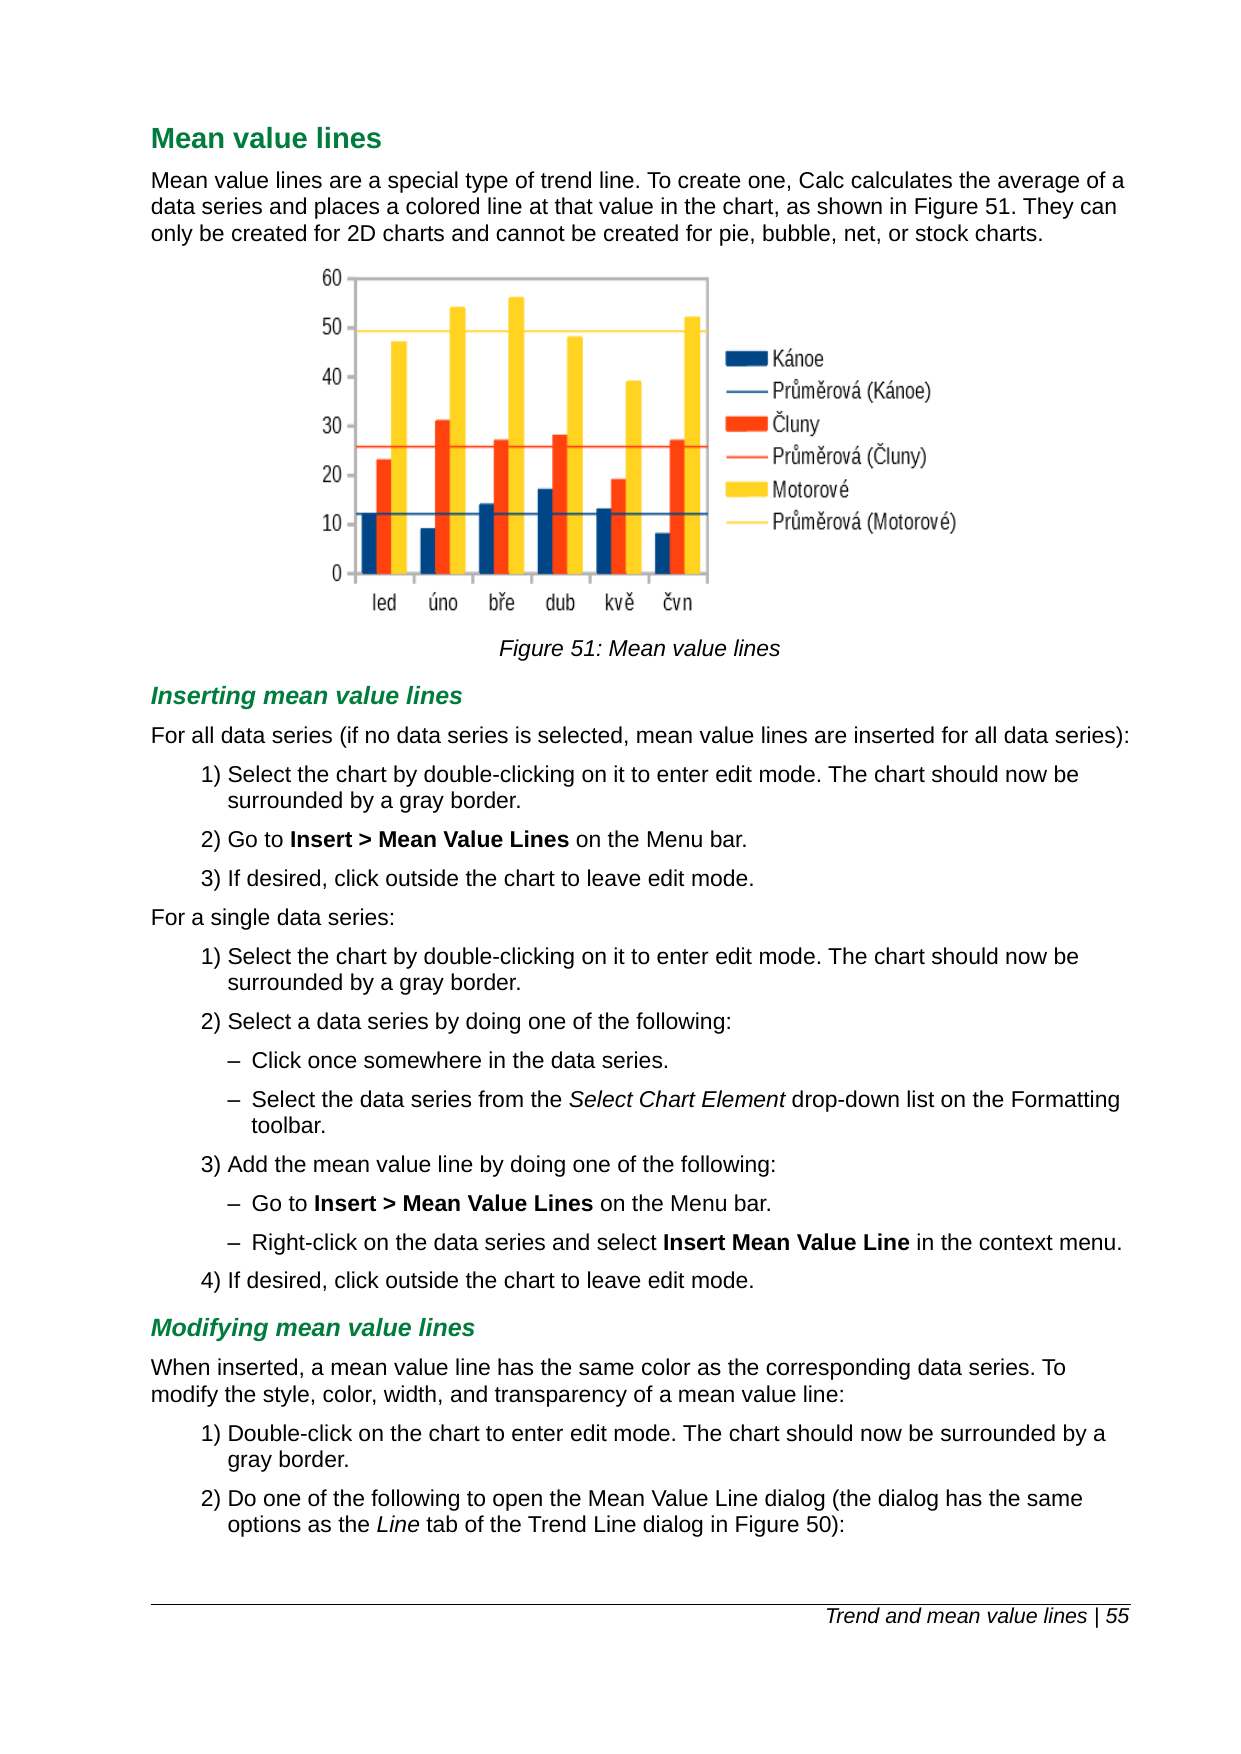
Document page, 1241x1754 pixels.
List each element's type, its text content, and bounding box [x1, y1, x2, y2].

picture [309, 258, 973, 623]
list For a single data series: [151, 904, 1131, 930]
subtitle Inserting mean value lines [151, 681, 1131, 709]
list Click once somewhere in the data series. [227, 1047, 1131, 1073]
list Go to Insert > Mean Value Lines on the Menu bar. [227, 1189, 1131, 1216]
list When inserted, a mean value line has the same color as the corresponding data series. To modify the style, color, width, and transparency of a mean value line: [151, 1354, 1131, 1407]
list Do one of the following to open the Mean Value Line dialog (the dialog has the same options as the Line tab of the Trend Line dialog in Figure 50): [227, 1485, 1131, 1537]
subtitle Modifying mean value lines [151, 1313, 1131, 1342]
list Right-click on the data series and select Insert Mean Value Line in the context menu. [227, 1228, 1131, 1255]
list If desired, click outside the chart to leave edit mode. [227, 1267, 1131, 1294]
list Select the chart by double-clicking on it to enter edit mode. The chart should now be surrounded by a gray border. [227, 761, 1131, 813]
list Select the data series from the Select Chart Element drop-down list on the Formatting toolbar. [227, 1086, 1131, 1138]
list If desired, click outside the chart to leave edit mode. [227, 865, 1131, 891]
text Mean value lines are a special type of trend line. To create one, Calc calculates the average of a data series and places a colored line at that value in the chart, as shown in Figure 51. They can only be created for 2D charts and cannot be created for pie, bubble, net, or stock charts. [151, 167, 1131, 246]
list Go to Insert > Mean Value Lines on the Menu bar. [227, 826, 1131, 852]
list Add the mean value line by doing one of the following: [227, 1151, 1131, 1177]
list Select a data series by doing one of the following: [227, 1008, 1131, 1034]
list For all data series (if no data series is selected, mean value lines are inserted for all data series): [151, 722, 1131, 748]
list Double-click on the chart to enter edit mode. The chart should now be surrounded by a gray border. [227, 1419, 1131, 1472]
subtitle Mean value lines [151, 121, 1131, 154]
text Figure 51: Mean value lines [309, 635, 972, 661]
list Select the chart by double-clicking on it to enter edit mode. The chart should now be surrounded by a gray border. [227, 943, 1131, 995]
